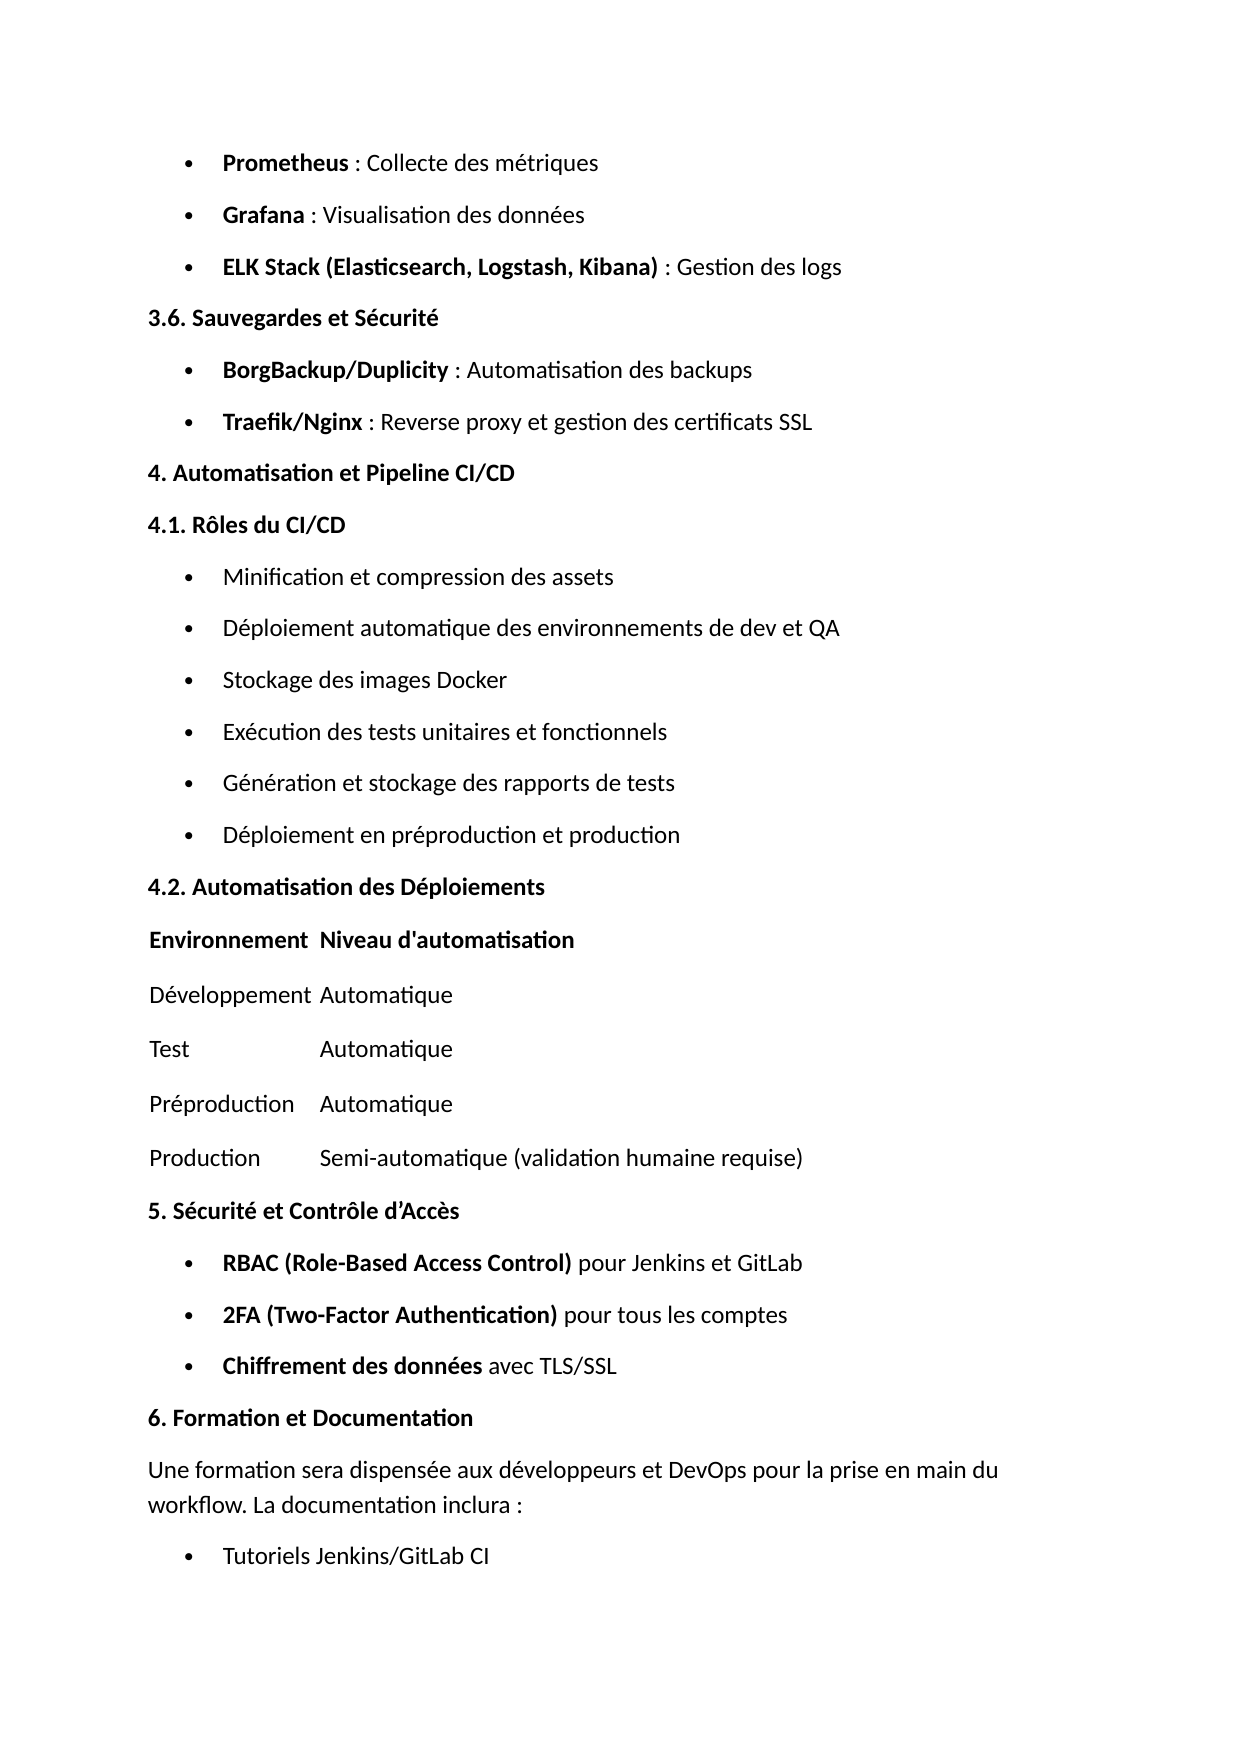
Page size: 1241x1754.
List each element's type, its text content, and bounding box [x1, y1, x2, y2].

text Une formation sera dispensée aux développeurs et DevOps pour la prise en main du workflow. La documentation inclura : [148, 1454, 1093, 1519]
table_header Niveau d'automatisation [318, 923, 810, 977]
table_cell Préproduction [148, 1086, 318, 1141]
list Exécution des tests unitaires et fonctionnels [185, 716, 1093, 746]
text 4.2. Automatisation des Déploiements [148, 871, 1093, 901]
table_header Environnement [148, 923, 318, 977]
table_cell Semi-automatique (validation humaine requise) [318, 1141, 810, 1196]
list RBAC (Role-Based Access Control) pour Jenkins et GitLab [185, 1247, 1093, 1278]
list Génération et stockage des rapports de tests [185, 768, 1093, 798]
table_cell Développement [148, 977, 318, 1032]
table_cell Automatique [318, 977, 810, 1032]
table_cell Automatique [318, 1086, 810, 1141]
table_cell Test [148, 1032, 318, 1086]
list ELK Stack (Elasticsearch, Logstash, Kibana) : Gestion des logs [185, 251, 1093, 281]
list Chiffrement des données avec TLS/SSL [185, 1351, 1093, 1381]
list Déploiement en préproduction et production [185, 819, 1093, 850]
list Traefik/Nginx : Reverse proxy et gestion des certificats SSL [185, 406, 1093, 436]
list Stockage des images Docker [185, 664, 1093, 695]
table_cell Automatique [318, 1032, 810, 1086]
table_cell Production [148, 1141, 318, 1196]
list BorgBackup/Duplicity : Automatisation des backups [185, 354, 1093, 385]
list 2FA (Two-Factor Authentication) pour tous les comptes [185, 1299, 1093, 1329]
list Minification et compression des assets [185, 561, 1093, 591]
text 6. Formation et Documentation [148, 1402, 1093, 1433]
text 5. Sécurité et Contrôle d’Accès [148, 1196, 1093, 1226]
list Prometheus : Collecte des métriques [185, 148, 1093, 178]
text 4.1. Rôles du CI/CD [148, 509, 1093, 540]
list Déploiement automatique des environnements de dev et QA [185, 613, 1093, 643]
text 3.6. Sauvegardes et Sécurité [148, 303, 1093, 333]
list Grafana : Visualisation des données [185, 199, 1093, 230]
list Tutoriels Jenkins/GitLab CI [185, 1541, 1093, 1571]
text 4. Automatisation et Pipeline CI/CD [148, 458, 1093, 488]
